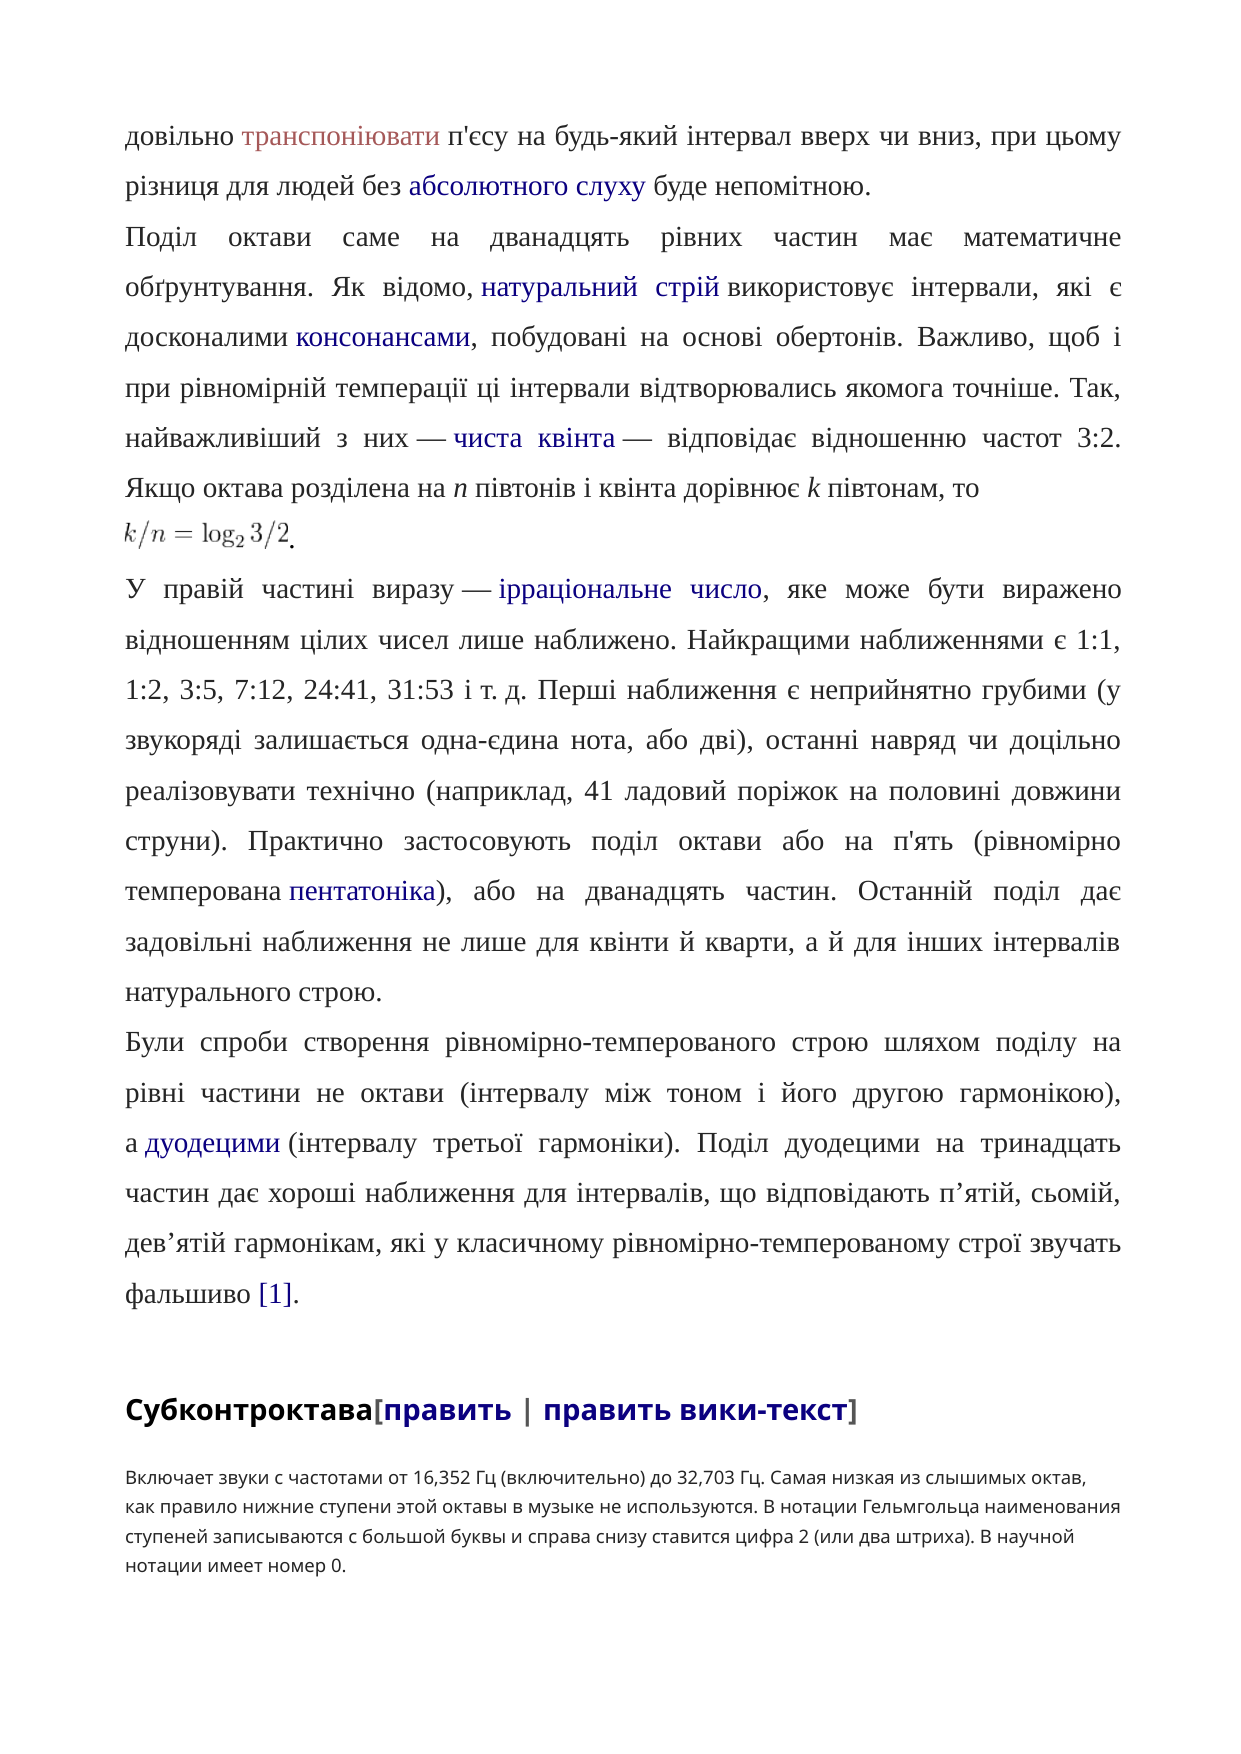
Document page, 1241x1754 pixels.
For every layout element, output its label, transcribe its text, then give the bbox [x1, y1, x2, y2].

text Включает звуки с частотами от 16,352 Гц (включительно) до 32,703 Гц. Самая низкая из слышимых октав, как правило нижние ступени этой октавы в музыке не используются. В нотации Гельмгольца наименования ступеней записываются с большой буквы и справа снизу ставится цифра 2 (или два штриха). В научной нотации имеет номер 0. [125, 1461, 1122, 1578]
text У правій частині виразу — ірраціональне число, яке може бути виражено відношенням цілих чисел лише наближено. Найкращими наближеннями є 1:1, 1:2, 3:5, 7:12, 24:41, 31:53 і т. д. Перші наближення є неприйнятно грубими (у звукоряді залишається одна-єдина нота, або дві), останні навряд чи доцільно реалізовувати технічно (наприклад, 41 ладовий поріжок на половині довжини струни). Практично застосовують поділ октави або на п'ять (рівномірно темперована пентатоніка), або на дванадцять частин. Останній поділ дає задовільні наближення не лише для квінти й кварти, а й для інших інтервалів натурального строю. [125, 572, 1122, 1008]
text Були спроби створення рівномірно-темперованого строю шляхом поділу на рівні частини не октави (інтервалу між тоном і його другою гармонікою), а дуодецими (інтервалу третьої гармоніки). Поділ дуодецими на тринадцать частин дає хороші наближення для інтервалів, що відповідають п’ятій, сьомій, дев’ятій гармонікам, які у класичному рівномірно-темперованому строї звучать фальшиво [1]. [125, 1024, 1122, 1309]
picture [124, 520, 288, 549]
text Поділ октави саме на дванадцять рівних частин має математичне обґрунтування. Як відомо, натуральний стрій використовує інтервали, які є досконалими консонансами, побудовані на основі обертонів. Важливо, щоб і при рівномірній темперації ці інтервали відтворювались якомога точніше. Так, найважливіший з них — чиста квінта — відповідає відношенню частот 3:2. Якщо октава розділена на n півтонів і квінта дорівнює k півтонам, то [125, 219, 1122, 504]
text . [125, 521, 1122, 555]
subtitle Субконтроктава[править | править вики-текст] [125, 1389, 1122, 1429]
text довільно транспоніювати п'єсу на будь-який інтервал вверх чи вниз, при цьому різниця для людей без абсолютного слуху буде непомітною. [125, 118, 1122, 202]
